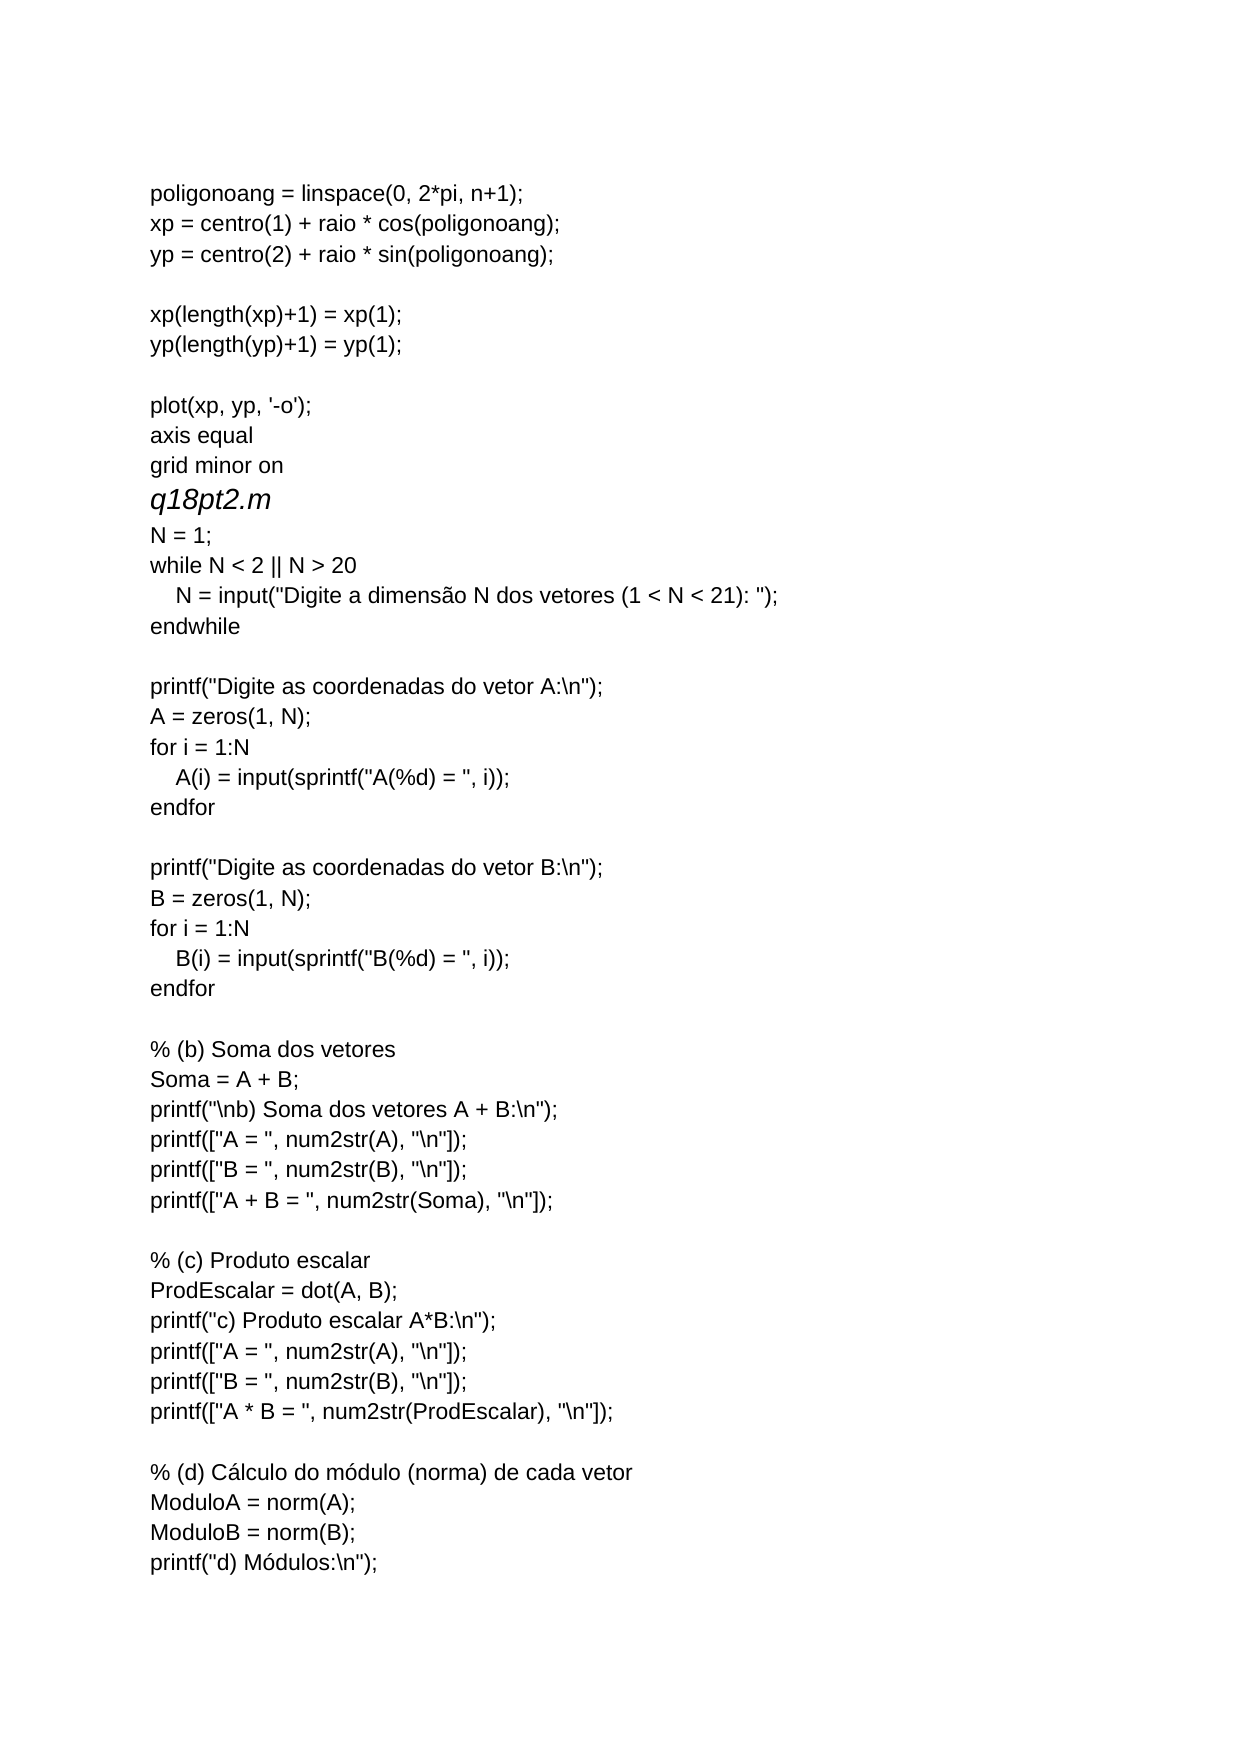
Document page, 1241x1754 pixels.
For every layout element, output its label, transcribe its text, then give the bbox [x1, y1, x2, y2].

text % (d) Cálculo do módulo (norma) de cada vetor [150, 1458, 1090, 1485]
text printf(["A = ", num2str(A), "\n"]); [150, 1126, 1090, 1153]
text printf("Digite as coordenadas do vetor B:\n"); [150, 854, 1090, 881]
text B = zeros(1, N); [150, 884, 1090, 911]
text poligonoang = linspace(0, 2*pi, n+1); [150, 180, 1090, 207]
text A = zeros(1, N); [150, 703, 1090, 730]
text grid minor on [150, 452, 1090, 478]
text plot(xp, yp, '-o'); [150, 392, 1090, 418]
text xp = centro(1) + raio * cos(poligonoang); [150, 210, 1090, 237]
text ModuloB = norm(B); [150, 1519, 1090, 1545]
text xp(length(xp)+1) = xp(1); [150, 301, 1090, 327]
text ProdEscalar = dot(A, B); [150, 1277, 1090, 1304]
text Soma = A + B; [150, 1066, 1090, 1092]
text while N < 2 || N > 20 [150, 552, 1090, 579]
text for i = 1:N [150, 733, 1090, 760]
text printf(["A = ", num2str(A), "\n"]); [150, 1338, 1090, 1364]
text B(i) = input(sprintf("B(%d) = ", i)); [150, 945, 1090, 971]
text % (c) Produto escalar [150, 1247, 1090, 1273]
text endfor [150, 975, 1090, 1002]
text printf("\nb) Soma dos vetores A + B:\n"); [150, 1096, 1090, 1122]
text printf("d) Módulos:\n"); [150, 1549, 1090, 1576]
text % (b) Soma dos vetores [150, 1036, 1090, 1062]
text endwhile [150, 613, 1090, 639]
text for i = 1:N [150, 915, 1090, 941]
text printf(["B = ", num2str(B), "\n"]); [150, 1368, 1090, 1394]
text yp(length(yp)+1) = yp(1); [150, 331, 1090, 358]
text printf(["B = ", num2str(B), "\n"]); [150, 1156, 1090, 1183]
text endfor [150, 794, 1090, 820]
text N = 1; [150, 522, 1090, 548]
text printf(["A * B = ", num2str(ProdEscalar), "\n"]); [150, 1398, 1090, 1424]
text yp = centro(2) + raio * sin(poligonoang); [150, 241, 1090, 267]
text N = input("Digite a dimensão N dos vetores (1 < N < 21): "); [150, 582, 1090, 609]
text printf(["A + B = ", num2str(Soma), "\n"]); [150, 1187, 1090, 1213]
text printf("Digite as coordenadas do vetor A:\n"); [150, 673, 1090, 699]
title q18pt2.m [150, 482, 1090, 516]
text axis equal [150, 422, 1090, 448]
text printf("c) Produto escalar A*B:\n"); [150, 1307, 1090, 1334]
text ModuloA = norm(A); [150, 1489, 1090, 1515]
text A(i) = input(sprintf("A(%d) = ", i)); [150, 764, 1090, 790]
